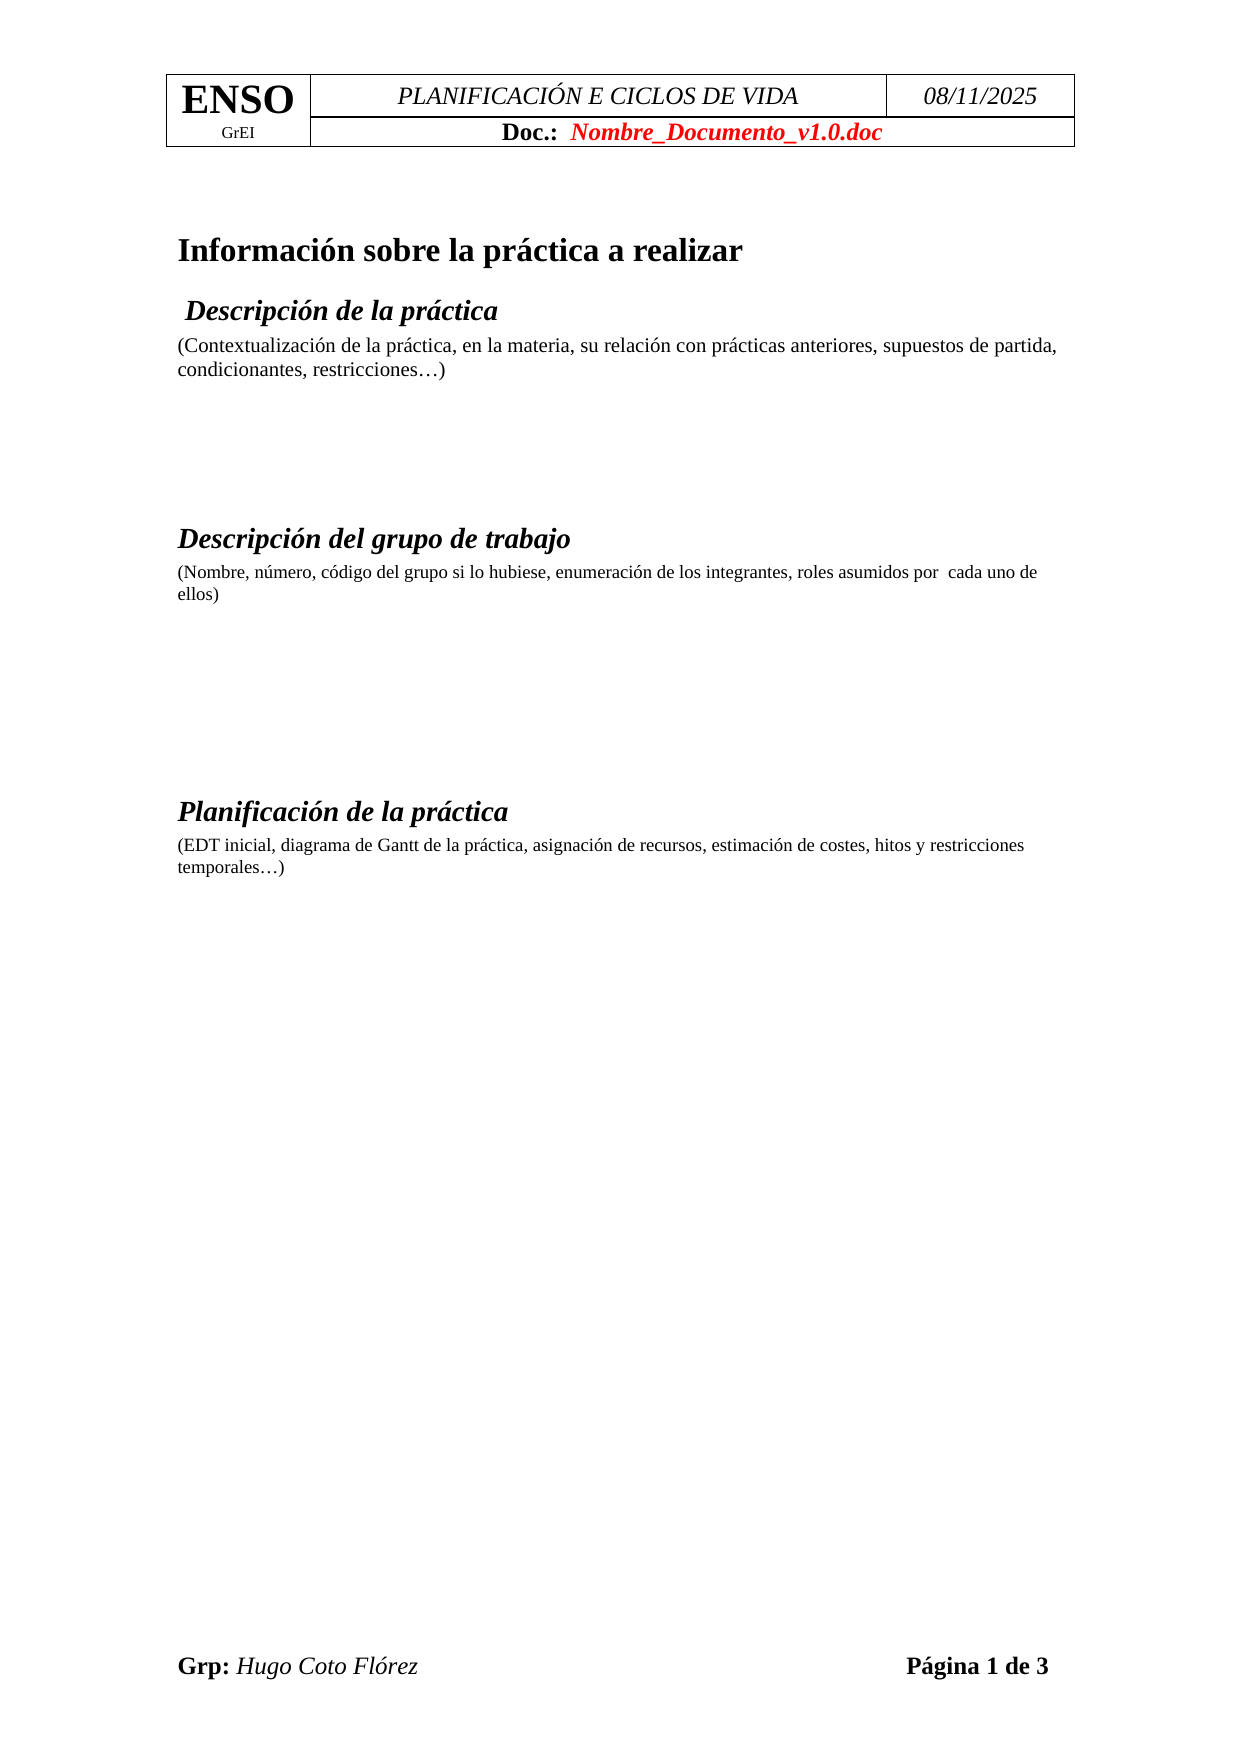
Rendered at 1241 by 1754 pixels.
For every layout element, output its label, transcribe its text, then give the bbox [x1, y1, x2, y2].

subtitle Planificación de la práctica [177, 794, 1063, 828]
subtitle Información sobre la práctica a realizar [177, 230, 1063, 268]
subtitle Descripción del grupo de trabajo [177, 521, 1063, 554]
text (Contextualización de la práctica, en la materia, su relación con prácticas anteriores, supuestos de partida, condicionantes, restricciones…) [177, 333, 1063, 381]
subtitle Descripción de la práctica [177, 293, 1063, 327]
text (Nombre, número, código del grupo si lo hubiese, enumeración de los integrantes, roles asumidos por cada uno de ellos) [177, 561, 1063, 604]
text (EDT inicial, diagrama de Gantt de la práctica, asignación de recursos, estimación de costes, hitos y restricciones temporales…) [177, 834, 1063, 877]
